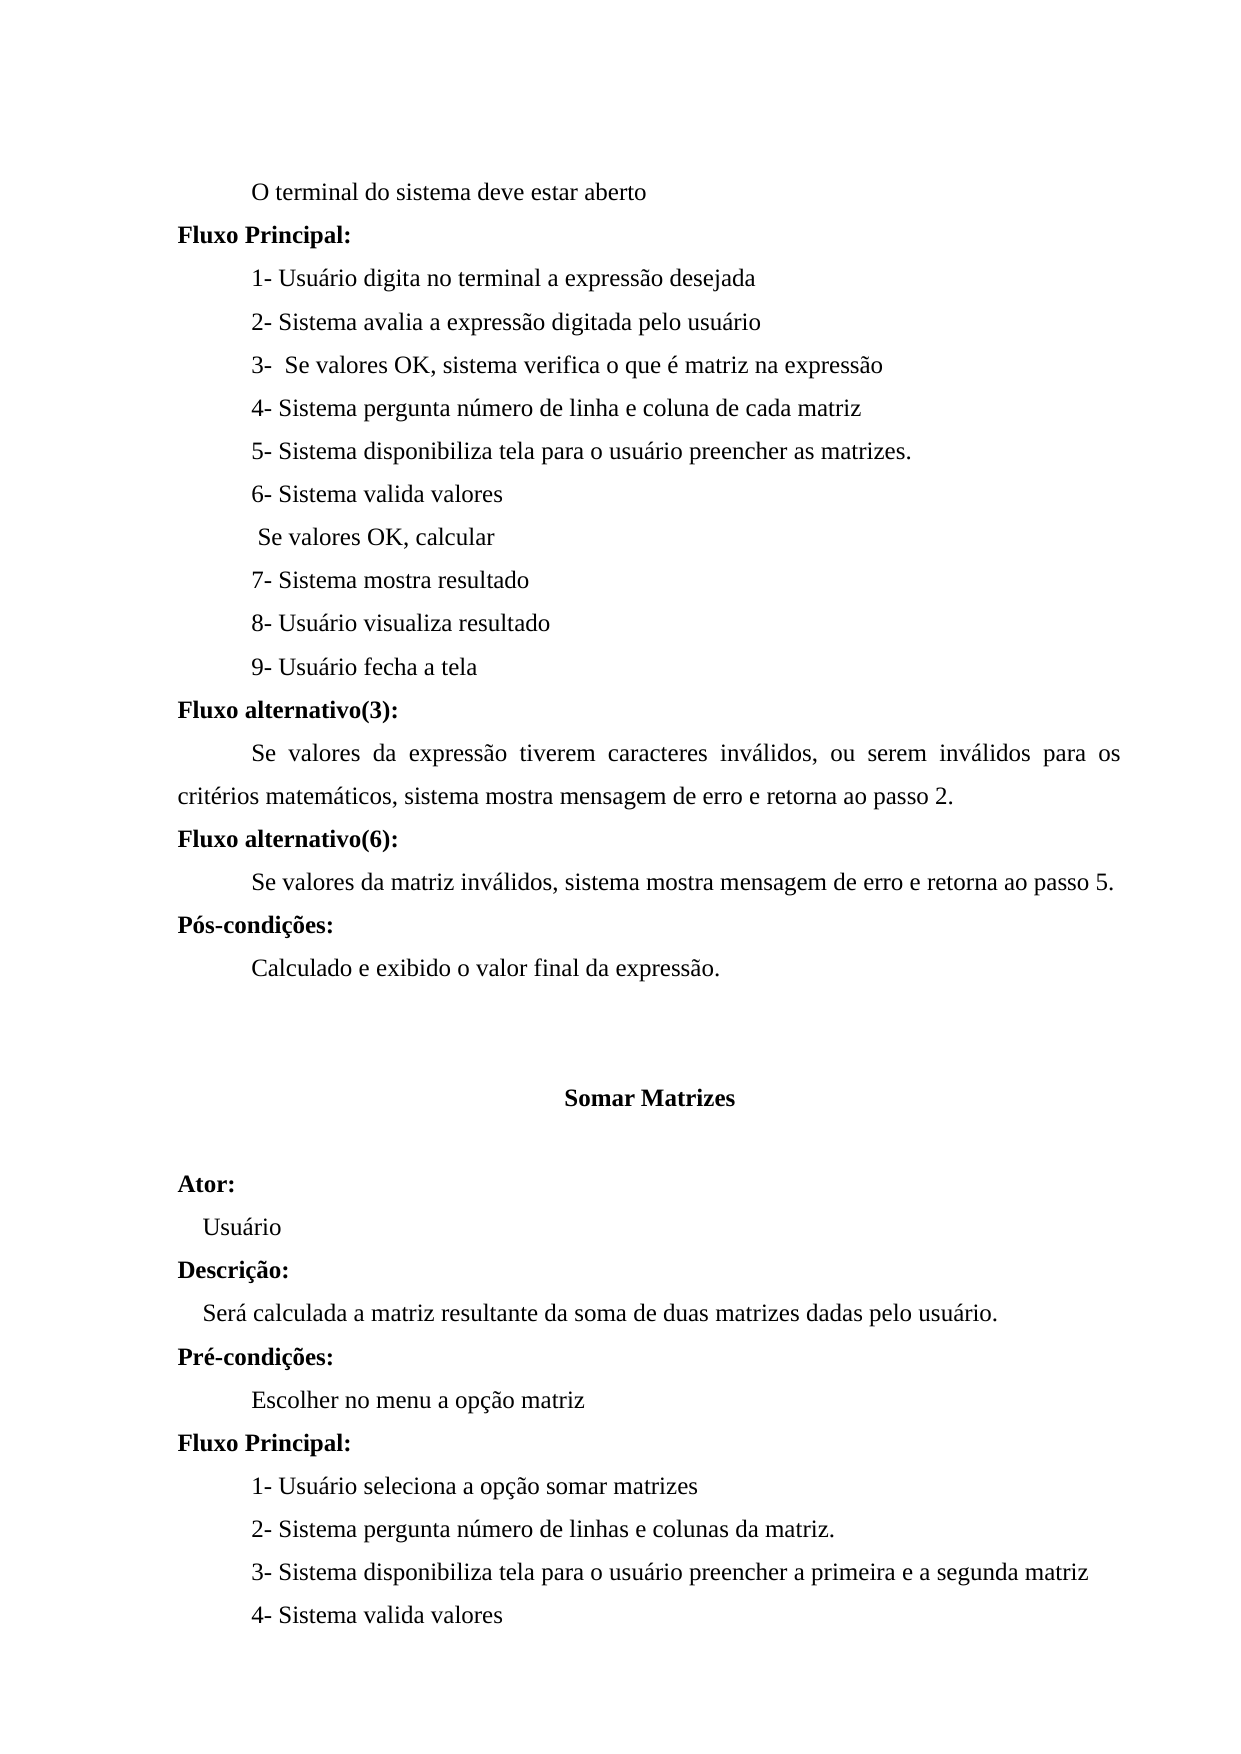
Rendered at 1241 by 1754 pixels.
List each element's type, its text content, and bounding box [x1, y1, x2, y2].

text 7- Sistema mostra resultado [177, 565, 1122, 594]
text 2- Sistema pergunta número de linhas e colunas da matriz. [177, 1514, 1122, 1543]
text 4- Sistema pergunta número de linha e coluna de cada matriz [177, 393, 1122, 422]
text Pós-condições: [177, 910, 1122, 939]
text Fluxo alternativo(6): [177, 824, 1122, 853]
text 2- Sistema avalia a expressão digitada pelo usuário [177, 307, 1122, 335]
text 5- Sistema disponibiliza tela para o usuário preencher as matrizes. [177, 436, 1122, 465]
text Somar Matrizes [177, 1083, 1122, 1112]
text Ator: [177, 1169, 1122, 1198]
text 1- Usuário seleciona a opção somar matrizes [177, 1471, 1122, 1500]
text Descrição: [177, 1255, 1122, 1284]
text Pré-condições: [177, 1342, 1122, 1370]
text Fluxo Principal: [177, 220, 1122, 249]
text Calculado e exibido o valor final da expressão. [177, 953, 1122, 982]
text Será calculada a matriz resultante da soma de duas matrizes dadas pelo usuário. [177, 1298, 1122, 1327]
text 9- Usuário fecha a tela [177, 652, 1122, 680]
text 8- Usuário visualiza resultado [177, 608, 1122, 637]
text Fluxo alternativo(3): [177, 695, 1122, 723]
text 1- Usuário digita no terminal a expressão desejada [177, 263, 1122, 292]
text Usuário [177, 1212, 1122, 1241]
text 6- Sistema valida valores [177, 479, 1122, 508]
text 3- Se valores OK, sistema verifica o que é matriz na expressão [177, 350, 1122, 378]
text O terminal do sistema deve estar aberto [177, 177, 1122, 206]
text Se valores da matriz inválidos, sistema mostra mensagem de erro e retorna ao passo 5. [177, 867, 1122, 896]
text 4- Sistema valida valores [177, 1600, 1122, 1629]
text Se valores OK, calcular [177, 522, 1122, 551]
text Se valores da expressão tiverem caracteres inválidos, ou serem inválidos para os critérios matemáticos, sistema mostra mensagem de erro e retorna ao passo 2. [177, 738, 1122, 810]
text Fluxo Principal: [177, 1428, 1122, 1457]
text Escolher no menu a opção matriz [177, 1385, 1122, 1413]
text 3- Sistema disponibiliza tela para o usuário preencher a primeira e a segunda matriz [177, 1557, 1122, 1586]
